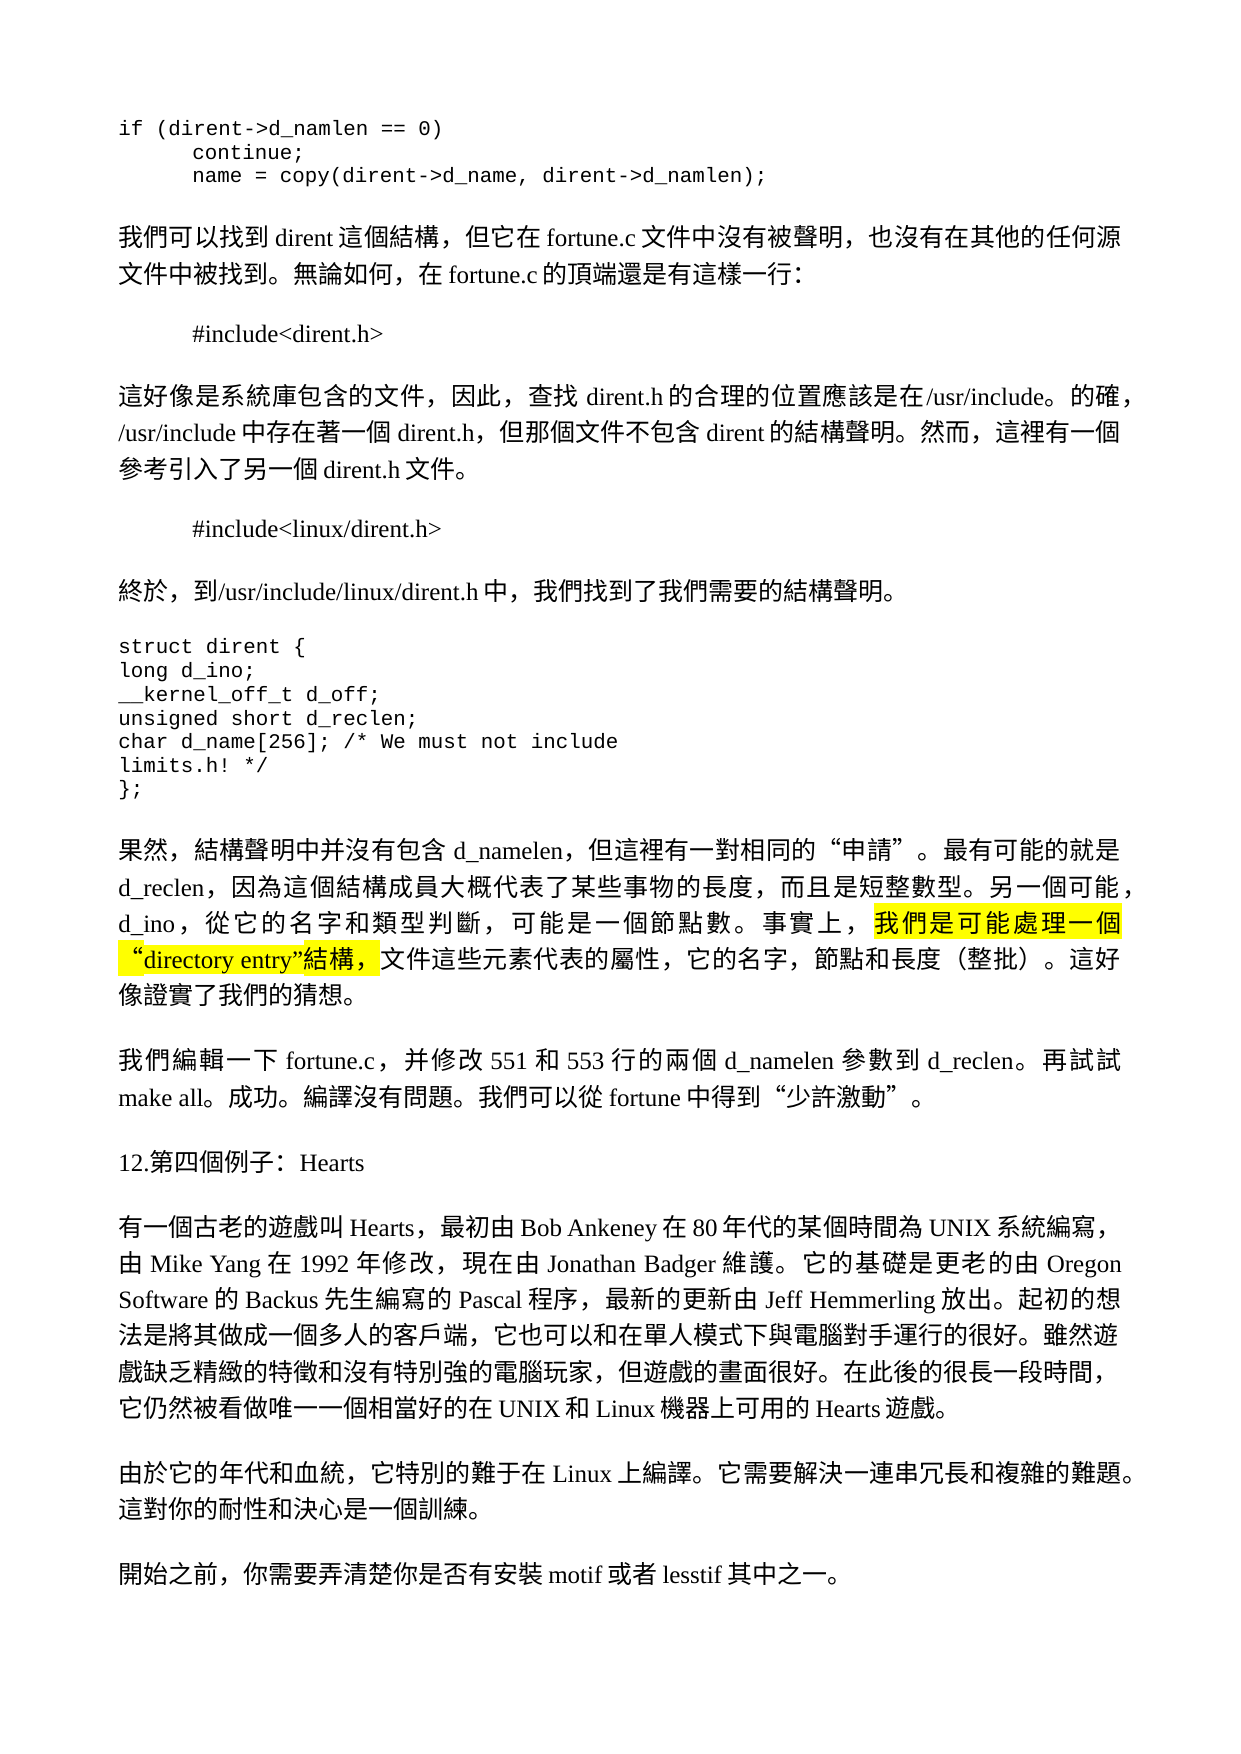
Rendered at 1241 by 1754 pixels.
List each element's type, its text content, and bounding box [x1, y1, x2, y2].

text 有一個古老的遊戲叫Hearts，最初由Bob Ankeney在80年代的某個時間為UNIX系統編寫，由Mike Yang在1992年修改，現在由Jonathan Badger維護。它的基礎是更老的由Oregon Software的Backus先生編寫的Pascal程序，最新的更新由Jeff Hemmerling放出。起初的想法是將其做成一個多人的客戶端，它也可以和在單人模式下與電腦對手運行的很好。雖然遊戲缺乏精緻的特徵和沒有特別強的電腦玩家，但遊戲的畫面很好。在此後的很長一段時間，它仍然被看做唯一一個相當好的在UNIX和Linux機器上可用的Hearts遊戲。 [118, 1207, 1122, 1424]
text #include<dirent.h> [118, 319, 1122, 348]
text 12.第四個例子：Hearts [118, 1142, 1122, 1178]
text }; [118, 778, 1122, 802]
text long d_ino; [118, 660, 1122, 684]
text __kernel_off_t d_off; [118, 684, 1122, 707]
text 我們可以找到dirent這個結構，但它在fortune.c文件中沒有被聲明，也沒有在其他的任何源文件中被找到。無論如何，在fortune.c的頂端還是有這樣一行： [118, 218, 1122, 290]
text #include<linux/dirent.h> [118, 514, 1122, 543]
text continue; [118, 142, 1122, 165]
text if (dirent->d_namlen == 0) [118, 118, 1122, 142]
text struct dirent { [118, 637, 1122, 660]
text 這好像是系統庫包含的文件，因此，查找dirent.h的合理的位置應該是在/usr/include。的確，/usr/include中存在著一個dirent.h，但那個文件不包含dirent的結構聲明。然而，這裡有一個參考引入了另一個dirent.h文件。 [118, 377, 1122, 485]
text 果然，結構聲明中并沒有包含d_namelen，但這裡有一對相同的“申請”。最有可能的就是d_reclen，因為這個結構成員大概代表了某些事物的長度，而且是短整數型。另一個可能，d_ino，從它的名字和類型判斷，可能是一個節點數。事實上，我們是可能處理一個“directory entry”結構，文件這些元素代表的屬性，它的名字，節點和長度（整批）。這好像證實了我們的猜想。 [118, 831, 1122, 1012]
text unsigned short d_reclen; [118, 707, 1122, 731]
text char d_name[256]; /* We must not include [118, 731, 1122, 755]
text name = copy(dirent->d_name, dirent->d_namlen); [118, 165, 1122, 189]
text limits.h! */ [118, 755, 1122, 778]
text 終於，到/usr/include/linux/dirent.h中，我們找到了我們需要的結構聲明。 [118, 572, 1122, 608]
text 我們編輯一下fortune.c，并修改551和553行的兩個d_namelen參數到d_reclen。再試試make all。成功。編譯沒有問題。我們可以從fortune中得到“少許激動”。 [118, 1041, 1122, 1113]
text 開始之前，你需要弄清楚你是否有安裝motif或者lesstif其中之一。 [118, 1554, 1122, 1591]
text 由於它的年代和血統，它特別的難于在Linux上編譯。它需要解決一連串冗長和複雜的難題。這對你的耐性和決心是一個訓練。 [118, 1453, 1122, 1526]
